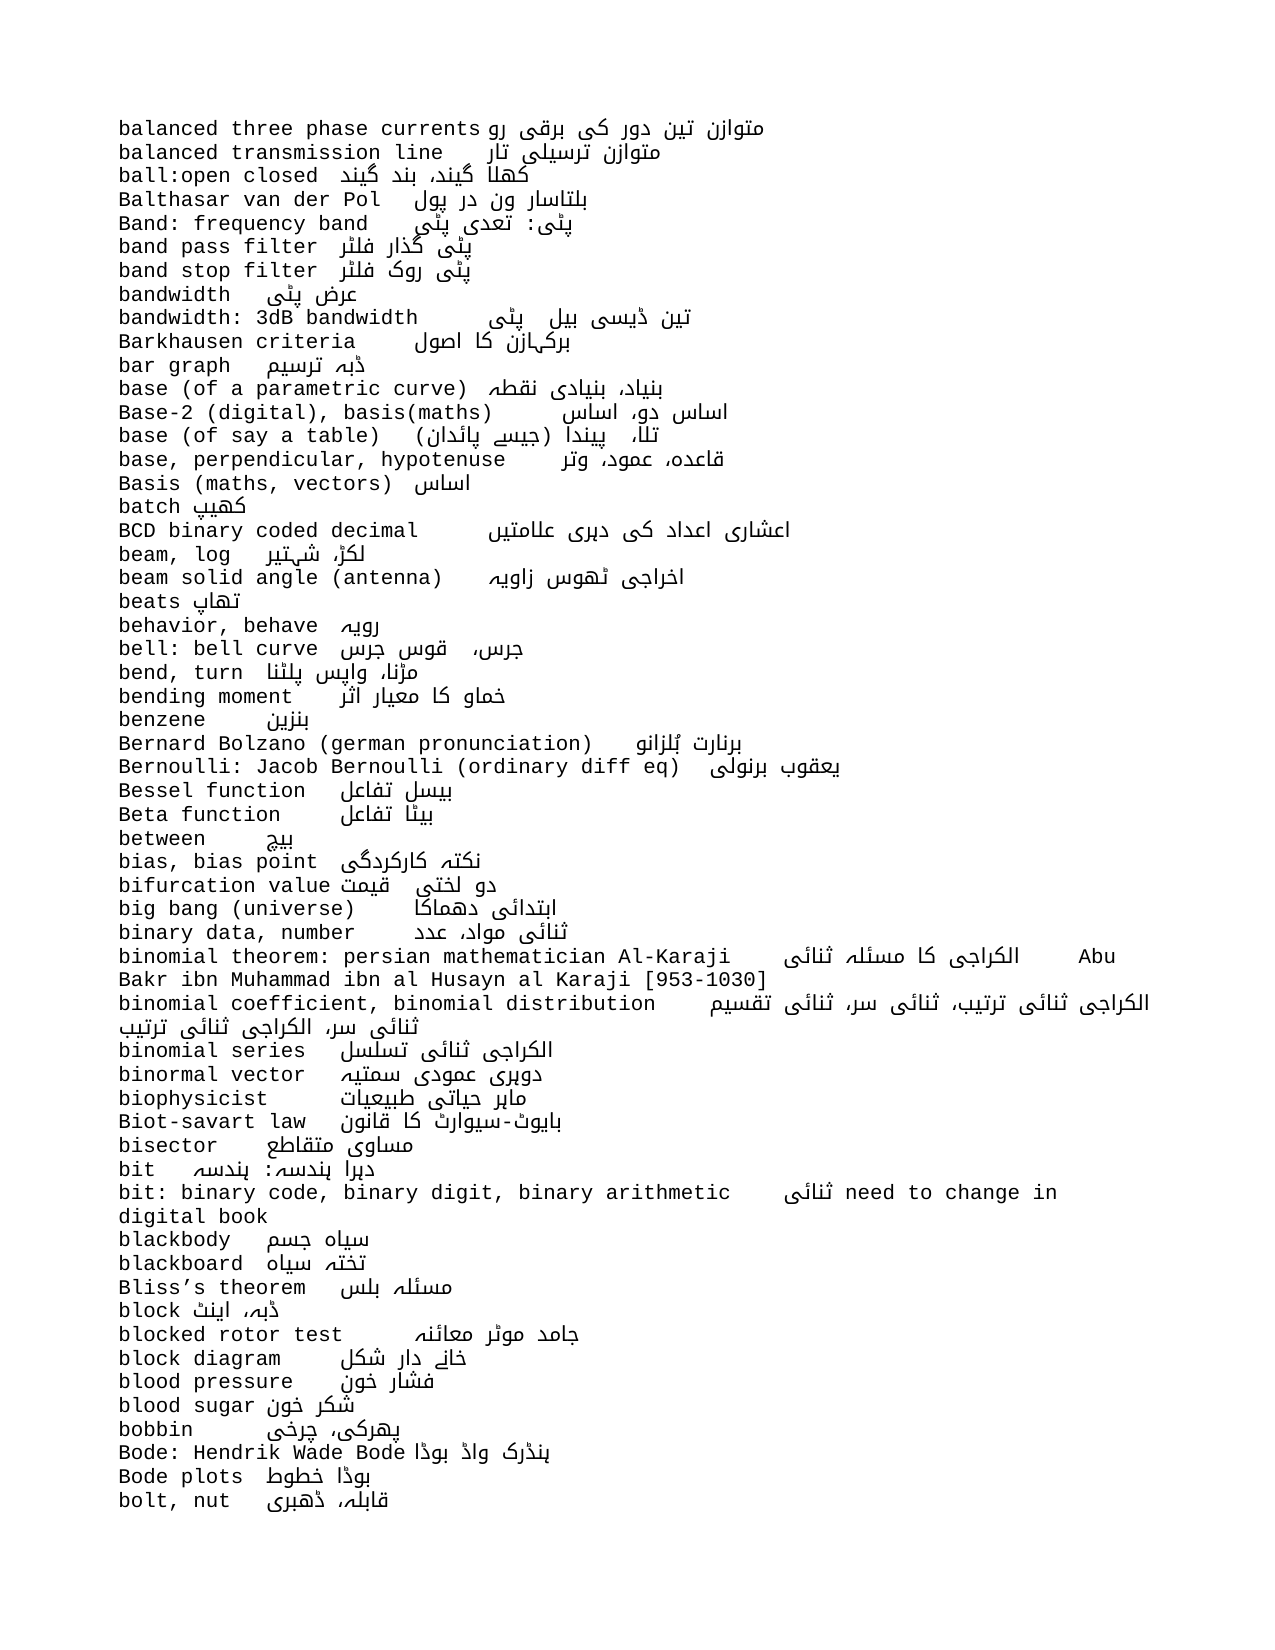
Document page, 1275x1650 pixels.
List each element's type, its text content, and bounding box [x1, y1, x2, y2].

text benzene بنزین [118, 709, 1157, 733]
text binary data, number ثنائی مواد، عدد [118, 922, 1157, 946]
text bar graph ڈبہ ترسیم [118, 354, 1157, 378]
text bend, turn مڑنا، واپس پلٹنا [118, 662, 1157, 686]
text beam, log لکڑ، شہتیر [118, 544, 1157, 567]
text binomial series الکراجی ثنائی تسلسل [118, 1040, 1157, 1064]
text bifurcation value دو لختی قیمت [118, 875, 1157, 898]
text between بیچ [118, 827, 1157, 851]
text base (of say a table) تلا، پیندا (جیسے پائدان) [118, 426, 1157, 449]
text BCD binary coded decimal اعشاری اعداد کی دہری علامتیں [118, 520, 1157, 544]
text block diagram خانے دار شکل [118, 1348, 1157, 1371]
text blocked rotor test جامد موٹر معائنہ [118, 1324, 1157, 1348]
text base, perpendicular, hypotenuse قاعدہ، عمود، وتر [118, 449, 1157, 473]
text batch کھیپ [118, 496, 1157, 520]
text bias, bias point نکتہ کارکردگی [118, 851, 1157, 875]
text Bode plots بوڈا خطوط [118, 1466, 1157, 1489]
text blood sugar شکر خون [118, 1395, 1157, 1419]
text band stop filter پٹی روک فلٹر [118, 260, 1157, 284]
text Biot-savart law بایوٹ-سیوارٹ کا قانون [118, 1111, 1157, 1135]
text Basis (maths, vectors) اساس [118, 473, 1157, 496]
text bandwidth عرض پٹی [118, 284, 1157, 307]
text Balthasar van der Pol بلتاسار ون در پول [118, 189, 1157, 213]
text balanced three phase currents متوازن تین دور کی برقی رو [118, 118, 1157, 142]
text blackboard تختہ سیاہ [118, 1253, 1157, 1277]
text bisector مساوی متقاطع [118, 1135, 1157, 1158]
text block ڈبہ، اینٹ [118, 1300, 1157, 1324]
text base (of a parametric curve) بنیاد، بنیادی نقطہ [118, 378, 1157, 402]
text balanced transmission line متوازن ترسیلی تار [118, 142, 1157, 165]
text Bernard Bolzano (german pronunciation) برنارت بُلزانو [118, 733, 1157, 757]
text bolt, nut قابلہ، ڈھبری [118, 1489, 1157, 1513]
text Bode: Hendrik Wade Bode ہنڈرک واڈ بوڈا [118, 1442, 1157, 1466]
text Band: frequency band پٹی: تعدی پٹی [118, 213, 1157, 236]
text Bernoulli: Jacob Bernoulli (ordinary diff eq) یعقوب برنولی [118, 757, 1157, 780]
text Barkhausen criteria برکہازن کا اصول [118, 331, 1157, 354]
text bandwidth: 3dB bandwidth تین ڈیسی بیل پٹی [118, 307, 1157, 331]
text Bliss’s theorem مسئلہ بلس [118, 1277, 1157, 1300]
text ball:open closed کھلا گیند، بند گیند [118, 165, 1157, 189]
text bending moment خماو کا معیار اثر [118, 686, 1157, 709]
text bell: bell curve جرس، قوس جرس [118, 638, 1157, 662]
text big bang (universe) ابتدائی دھماکا [118, 898, 1157, 922]
text biophysicist ماہر حیاتی طبیعیات [118, 1088, 1157, 1111]
text bobbin پھرکی، چرخی [118, 1419, 1157, 1442]
text Bessel function بیسل تفاعل [118, 780, 1157, 804]
text band pass filter پٹی گذار فلٹر [118, 236, 1157, 260]
text binomial coefficient, binomial distribution ثنائی ترتیب، ثنائی سر، ثنائی تقسیم الکراجی ثنائی سر، الکراجی ثنائی ترتیب [118, 993, 1157, 1040]
text Base-2 (digital), basis(maths) اساس دو، اساس [118, 402, 1157, 426]
text beam solid angle (antenna) اخراجی ٹھوس زاویہ [118, 567, 1157, 591]
text blood pressure فشار خون [118, 1371, 1157, 1395]
text behavior, behave رویہ [118, 615, 1157, 638]
text bit: binary code, binary digit, binary arithmetic ثنائی need to change in digital book [118, 1182, 1157, 1229]
text Beta function بیٹا تفاعل [118, 804, 1157, 827]
text beats تھاپ [118, 591, 1157, 615]
text bit دہرا ہندسہ: ہندسہ [118, 1158, 1157, 1182]
text binormal vector دوہری عمودی سمتیہ [118, 1064, 1157, 1088]
text binomial theorem: persian mathematician Al-Karaji الکراجی کا مسئلہ ثنائی Abu Bakr ibn Muhammad ibn al Husayn al Karaji [953-1030] [118, 946, 1157, 993]
text blackbody سیاہ جسم [118, 1229, 1157, 1253]
